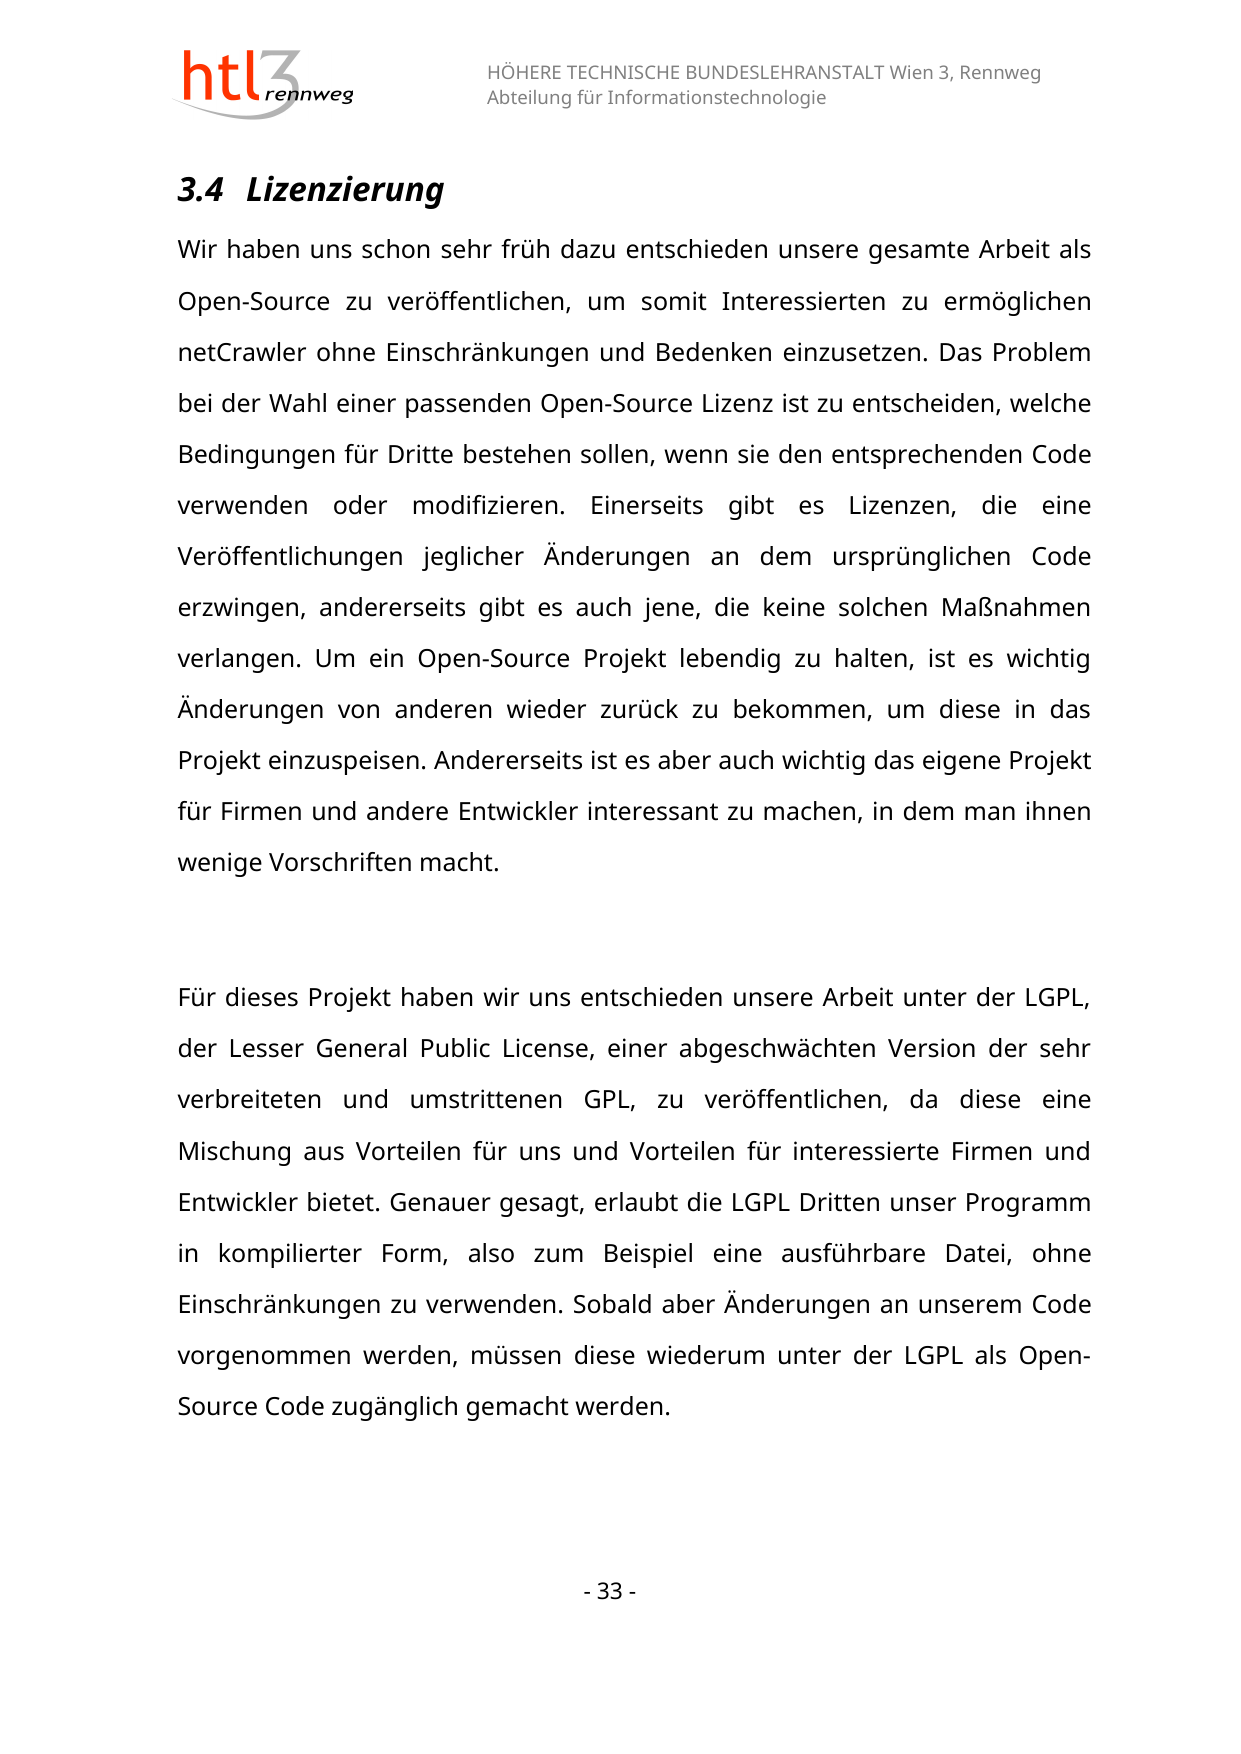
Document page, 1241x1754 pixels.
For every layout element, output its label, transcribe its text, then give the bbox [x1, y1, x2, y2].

picture [171, 50, 353, 120]
subtitle Lizenzierung [177, 166, 1092, 211]
text Für dieses Projekt haben wir uns entschieden unsere Arbeit unter der LGPL, der Lesser General Public License, einer abgeschwächten Version der sehr verbreiteten und umstrittenen GPL, zu veröffentlichen, da diese eine Mischung aus Vorteilen für uns und Vorteilen für interessierte Firmen und Entwickler bietet. Genauer gesagt, erlaubt die LGPL Dritten unser Programm in kompilierter Form, also zum Beispiel eine ausführbare Datei, ohne Einschränkungen zu verwenden. Sobald aber Änderungen an unserem Code vorgenommen werden, müssen diese wiederum unter der LGPL als Open-Source Code zugänglich gemacht werden. [177, 980, 1092, 1422]
text Wir haben uns schon sehr früh dazu entschieden unsere gesamte Arbeit als Open-Source zu veröffentlichen, um somit Interessierten zu ermöglichen netCrawler ohne Einschränkungen und Bedenken einzusetzen. Das Problem bei der Wahl einer passenden Open-Source Lizenz ist zu entscheiden, welche Bedingungen für Dritte bestehen sollen, wenn sie den entsprechenden Code verwenden oder modifizieren. Einerseits gibt es Lizenzen, die eine Veröffentlichungen jeglicher Änderungen an dem ursprünglichen Code erzwingen, andererseits gibt es auch jene, die keine solchen Maßnahmen verlangen. Um ein Open-Source Projekt lebendig zu halten, ist es wichtig Änderungen von anderen wieder zurück zu bekommen, um diese in das Projekt einzuspeisen. Andererseits ist es aber auch wichtig das eigene Projekt für Firmen und andere Entwickler interessant zu machen, in dem man ihnen wenige Vorschriften macht. [177, 232, 1092, 879]
